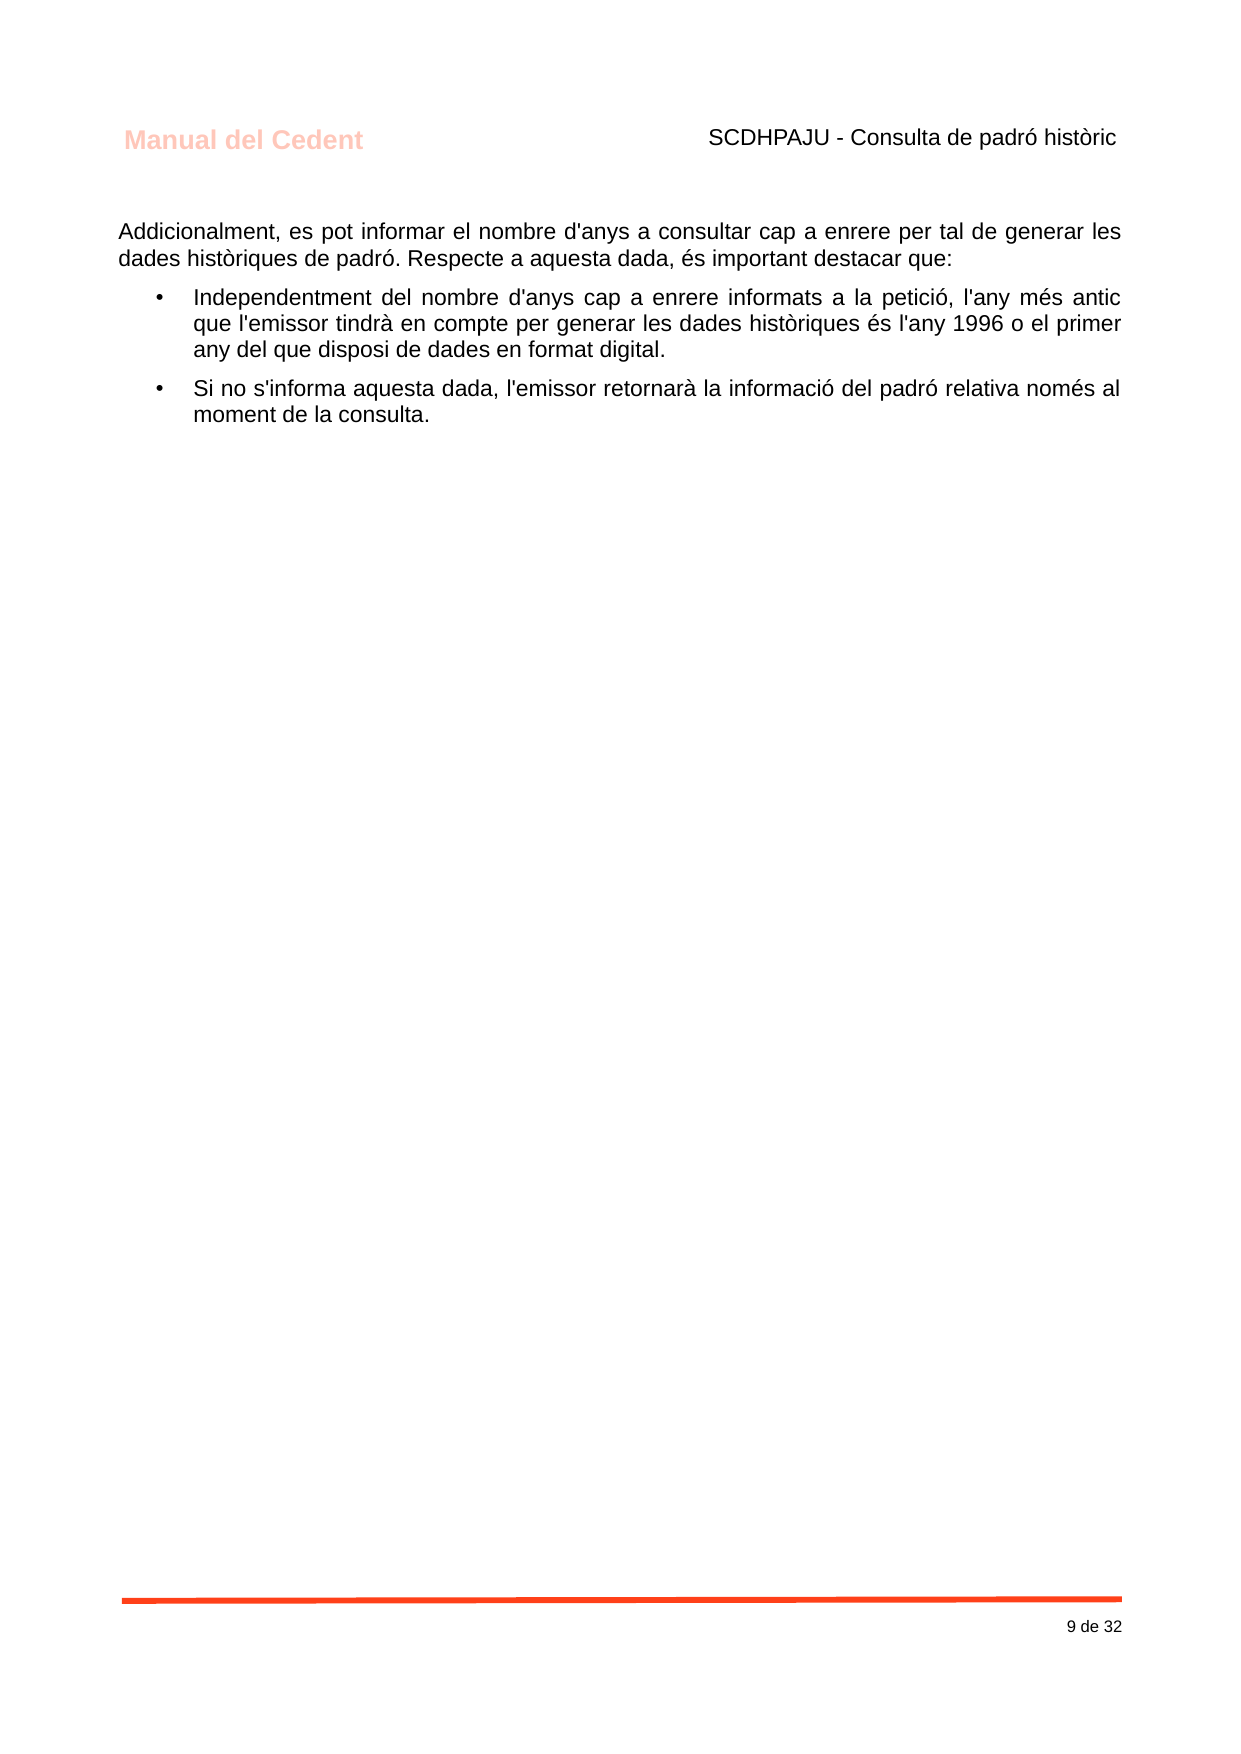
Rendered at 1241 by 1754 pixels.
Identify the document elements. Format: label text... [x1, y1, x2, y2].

list Si no s'informa aquesta dada, l'emissor retornarà la informació del padró relativa només al moment de la consulta. [156, 375, 1122, 428]
list Independentment del nombre d'anys cap a enrere informats a la petició, l'any més antic que l'emissor tindrà en compte per generar les dades històriques és l'any 1996 o el primer any del que disposi de dades en format digital. [156, 283, 1122, 363]
text Addicionalment, es pot informar el nombre d'anys a consultar cap a enrere per tal de generar les dades històriques de padró. Respecte a aquesta dada, és important destacar que: [118, 218, 1122, 271]
